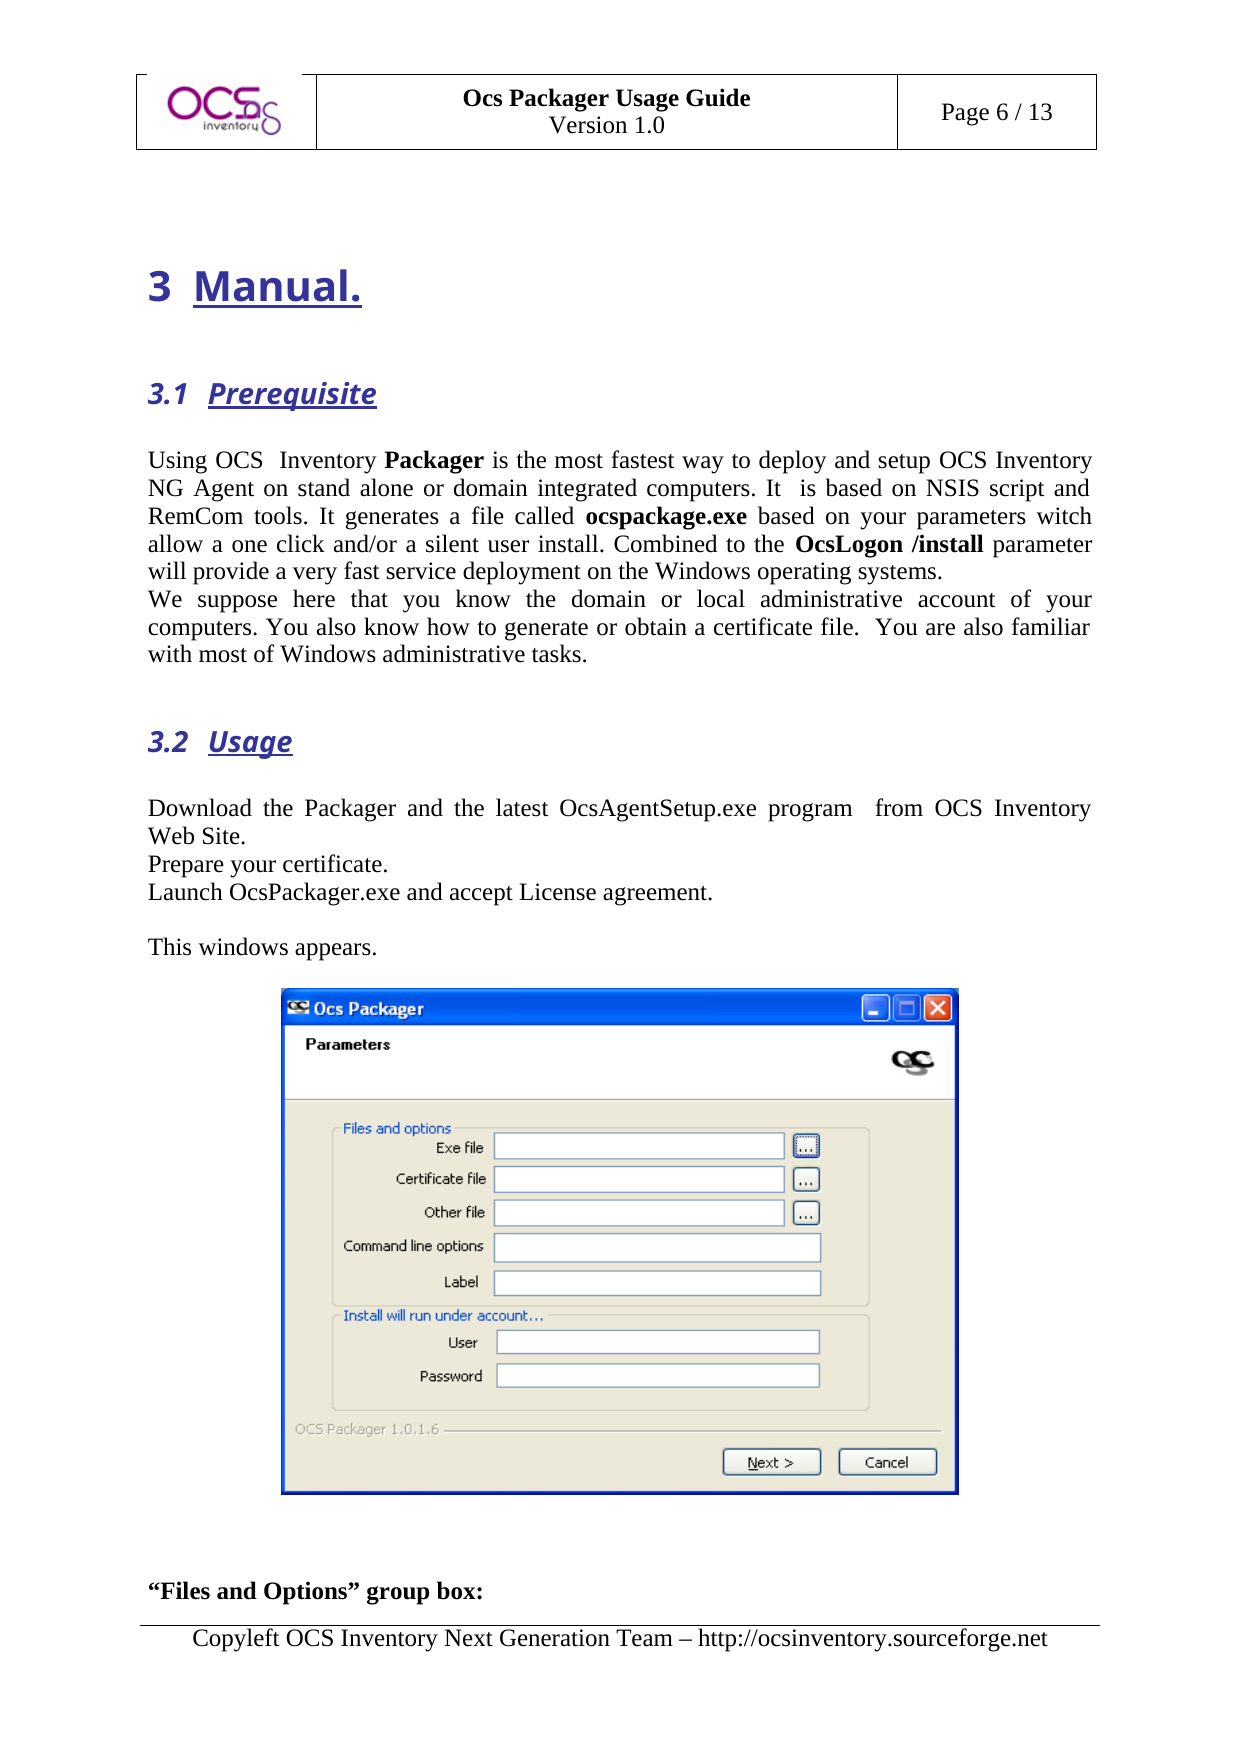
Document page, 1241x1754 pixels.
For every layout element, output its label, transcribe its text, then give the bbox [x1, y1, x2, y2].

text We suppose here that you know the domain or local administrative account of your computers. You also know how to generate or obtain a certificate file. You are also familiar with most of Windows administrative tasks. [148, 585, 1092, 668]
text Download the Packager and the latest OcsAgentSetup.exe program from OCS Inventory Web Site. [148, 794, 1092, 850]
text This windows appears. [148, 933, 1092, 961]
text “Files and Options” group box: [148, 1577, 1092, 1605]
text Launch OcsPackager.exe and accept License agreement. [148, 878, 1092, 905]
text Using OCS Inventory Packager is the most fastest way to deploy and setup OCS Inventory NG Agent on stand alone or domain integrated computers. It is based on NSIS script and RemCom tools. It generates a file called ocspackage.exe based on your parameters witch allow a one click and/or a silent user install. Combined to the OcsLogon /install parameter will provide a very fast service deployment on the Windows operating systems. [148, 447, 1092, 585]
picture [163, 83, 286, 140]
text Prepare your certificate. [148, 850, 1092, 878]
subtitle Prerequisite [148, 373, 1092, 413]
subtitle Manual. [148, 257, 1092, 314]
subtitle Usage [148, 721, 1092, 761]
picture [281, 988, 959, 1495]
